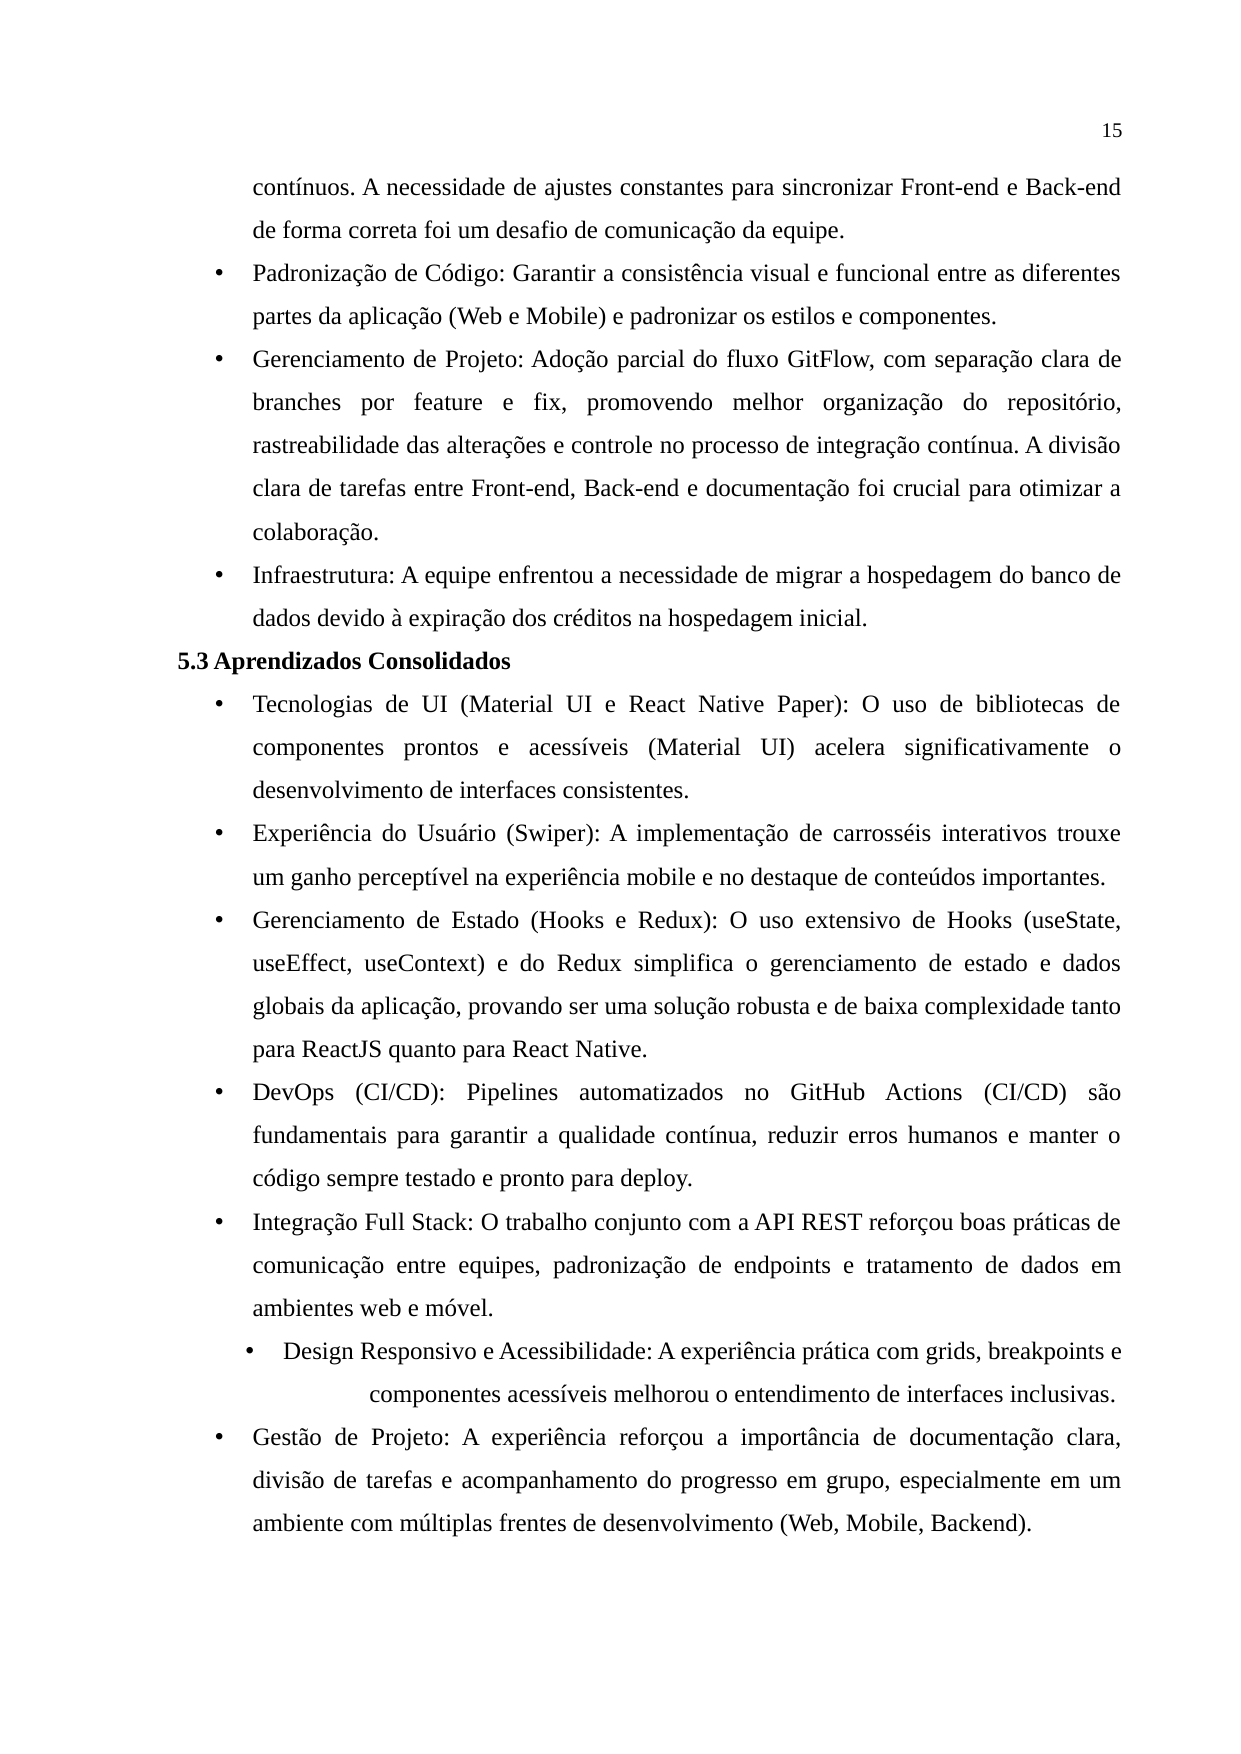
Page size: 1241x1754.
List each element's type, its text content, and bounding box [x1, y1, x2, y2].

list Padronização de Código: Garantir a consistência visual e funcional entre as diferentes partes da aplicação (Web e Mobile) e padronizar os estilos e componentes. [215, 258, 1122, 330]
list Integração Full Stack: O trabalho conjunto com a API REST reforçou boas práticas de comunicação entre equipes, padronização de endpoints e tratamento de dados em ambientes web e móvel. [215, 1207, 1122, 1322]
list Tecnologias de UI (Material UI e React Native Paper): O uso de bibliotecas de componentes prontos e acessíveis (Material UI) acelera significativamente o desenvolvimento de interfaces consistentes. [215, 689, 1122, 804]
list Design Responsivo e Acessibilidade: A experiência prática com grids, breakpoints e componentes acessíveis melhorou o entendimento de interfaces inclusivas. [215, 1336, 1122, 1408]
list Experiência do Usuário (Swiper): A implementação de carrosséis interativos trouxe um ganho perceptível na experiência mobile e no destaque de conteúdos importantes. [215, 818, 1122, 890]
list Gerenciamento de Estado (Hooks e Redux): O uso extensivo de Hooks (useState, useEffect, useContext) e do Redux simplifica o gerenciamento de estado e dados globais da aplicação, provando ser uma solução robusta e de baixa complexidade tanto para ReactJS quanto para React Native. [215, 905, 1122, 1063]
list Gestão de Projeto: A experiência reforçou a importância de documentação clara, divisão de tarefas e acompanhamento do progresso em grupo, especialmente em um ambiente com múltiplas frentes de desenvolvimento (Web, Mobile, Backend). [215, 1422, 1122, 1537]
list Infraestrutura: A equipe enfrentou a necessidade de migrar a hospedagem do banco de dados devido à expiração dos créditos na hospedagem inicial. [215, 560, 1122, 632]
list Gerenciamento de Projeto: Adoção parcial do fluxo GitFlow, com separação clara de branches por feature e fix, promovendo melhor organização do repositório, rastreabilidade das alterações e controle no processo de integração contínua. A divisão clara de tarefas entre Front-end, Back-end e documentação foi crucial para otimizar a colaboração. [215, 344, 1122, 545]
text 5.3 Aprendizados Consolidados [177, 646, 1122, 675]
list DevOps (CI/CD): Pipelines automatizados no GitHub Actions (CI/CD) são fundamentais para garantir a qualidade contínua, reduzir erros humanos e manter o código sempre testado e pronto para deploy. [215, 1077, 1122, 1192]
list contínuos. A necessidade de ajustes constantes para sincronizar Front-end e Back-end de forma correta foi um desafio de comunicação da equipe. [215, 172, 1122, 243]
